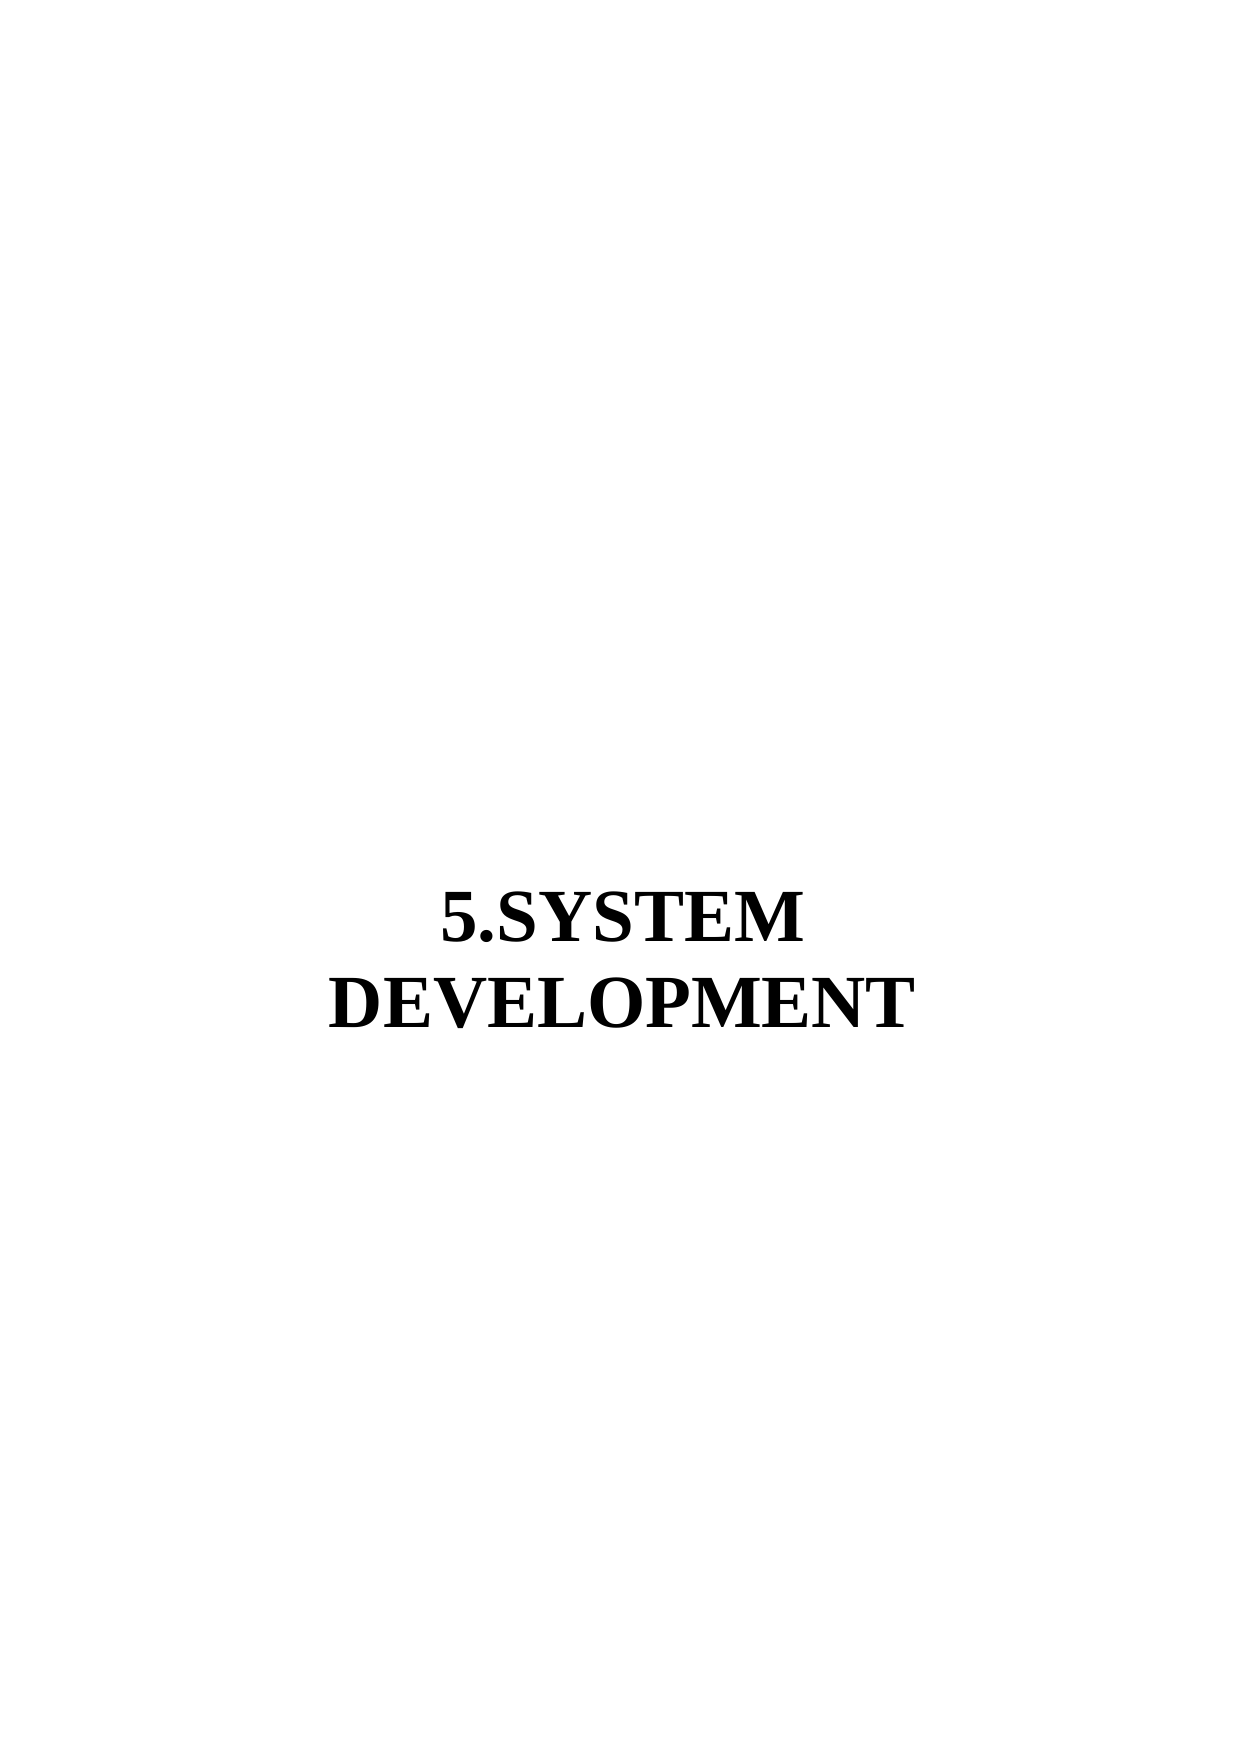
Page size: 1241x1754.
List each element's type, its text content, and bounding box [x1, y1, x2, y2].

text 5.SYSTEM DEVELOPMENT [163, 871, 1082, 1044]
